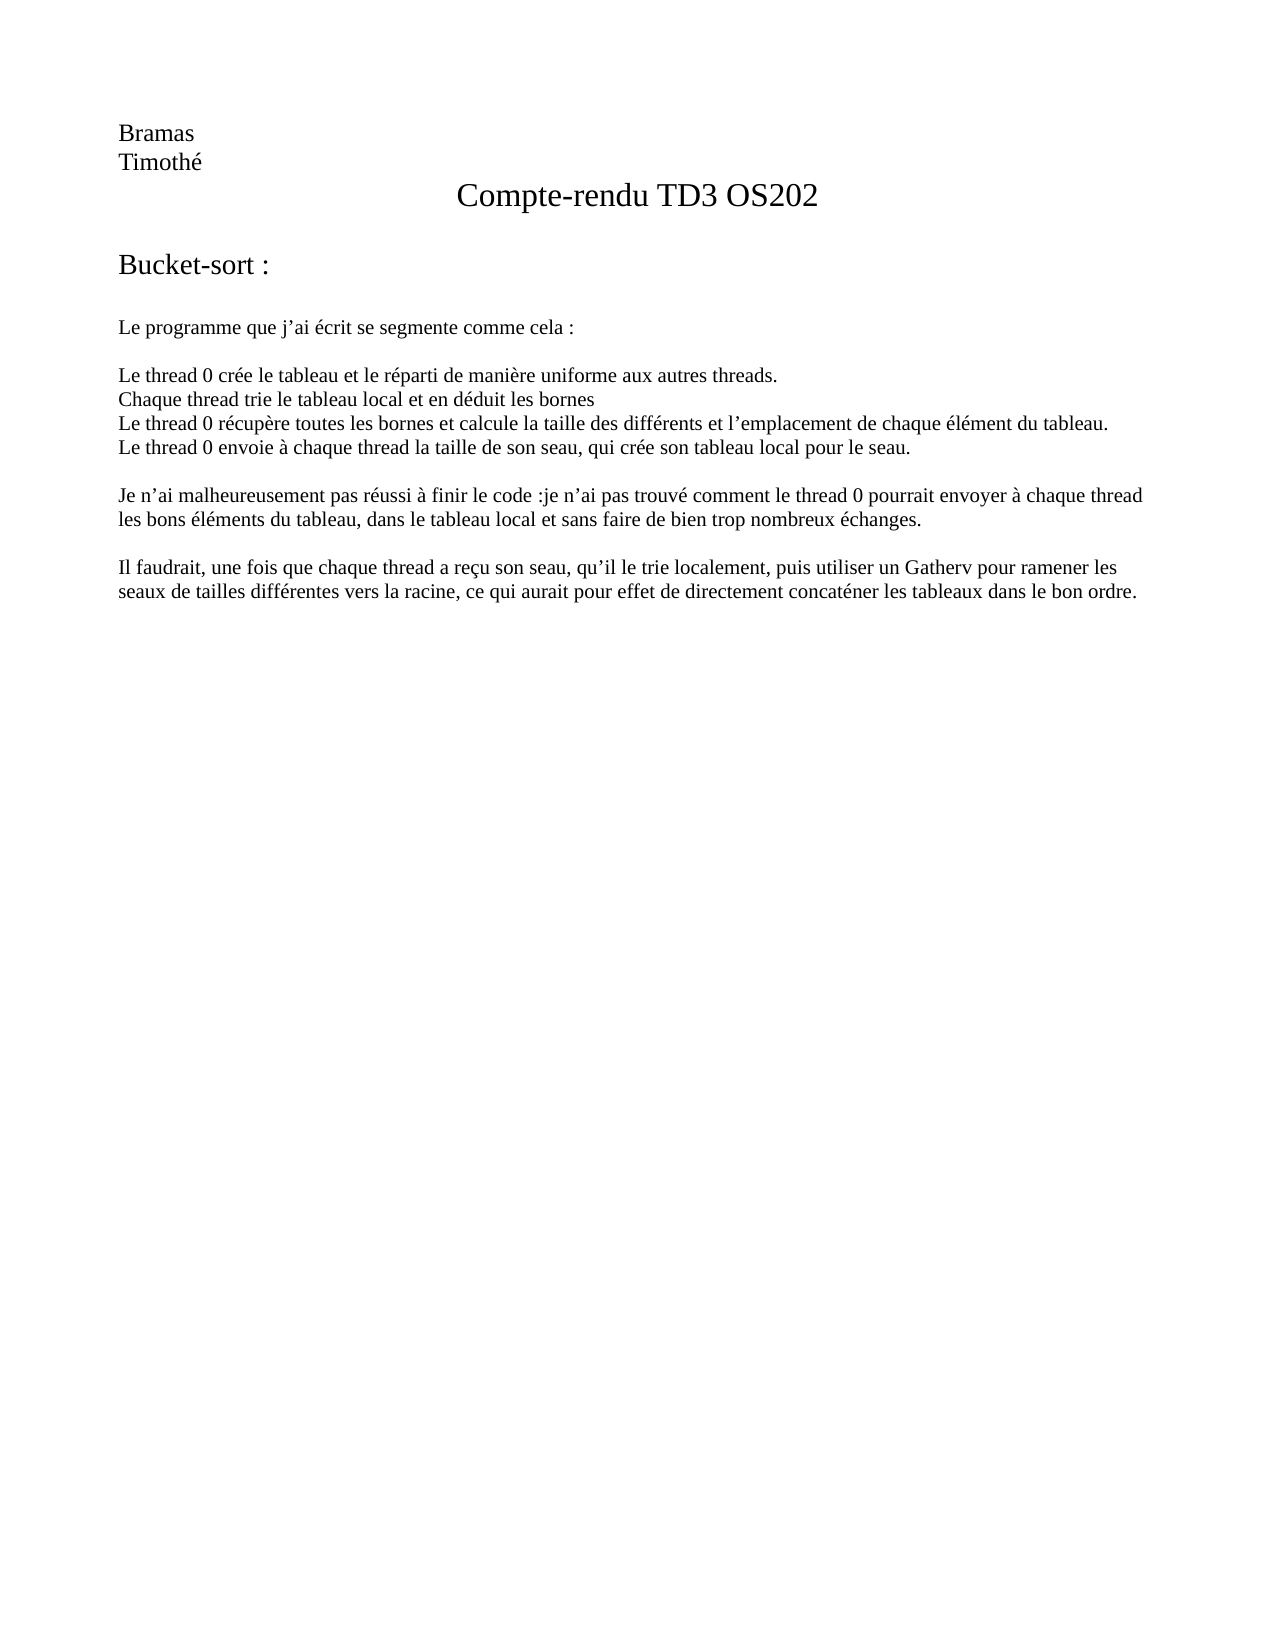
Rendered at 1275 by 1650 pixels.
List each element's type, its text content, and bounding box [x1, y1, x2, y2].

text Le thread 0 crée le tableau et le réparti de manière uniforme aux autres threads. [118, 363, 1157, 387]
text Le thread 0 envoie à chaque thread la taille de son seau, qui crée son tableau local pour le seau. [118, 435, 1157, 459]
text Il faudrait, une fois que chaque thread a reçu son seau, qu’il le trie localement, puis utiliser un Gatherv pour ramener les seaux de tailles différentes vers la racine, ce qui aurait pour effet de directement concaténer les tableaux dans le bon ordre. [118, 555, 1157, 603]
text Timothé [118, 147, 1157, 176]
text Compte-rendu TD3 OS202 [118, 176, 1157, 214]
text Le programme que j’ai écrit se segmente comme cela : [118, 314, 1157, 339]
text Bramas [118, 118, 1157, 147]
text Je n’ai malheureusement pas réussi à finir le code :je n’ai pas trouvé comment le thread 0 pourrait envoyer à chaque thread les bons éléments du tableau, dans le tableau local et sans faire de bien trop nombreux échanges. [118, 483, 1157, 531]
text Bucket-sort : [118, 247, 1157, 281]
text Chaque thread trie le tableau local et en déduit les bornes [118, 387, 1157, 411]
text Le thread 0 récupère toutes les bornes et calcule la taille des différents et l’emplacement de chaque élément du tableau. [118, 411, 1157, 435]
